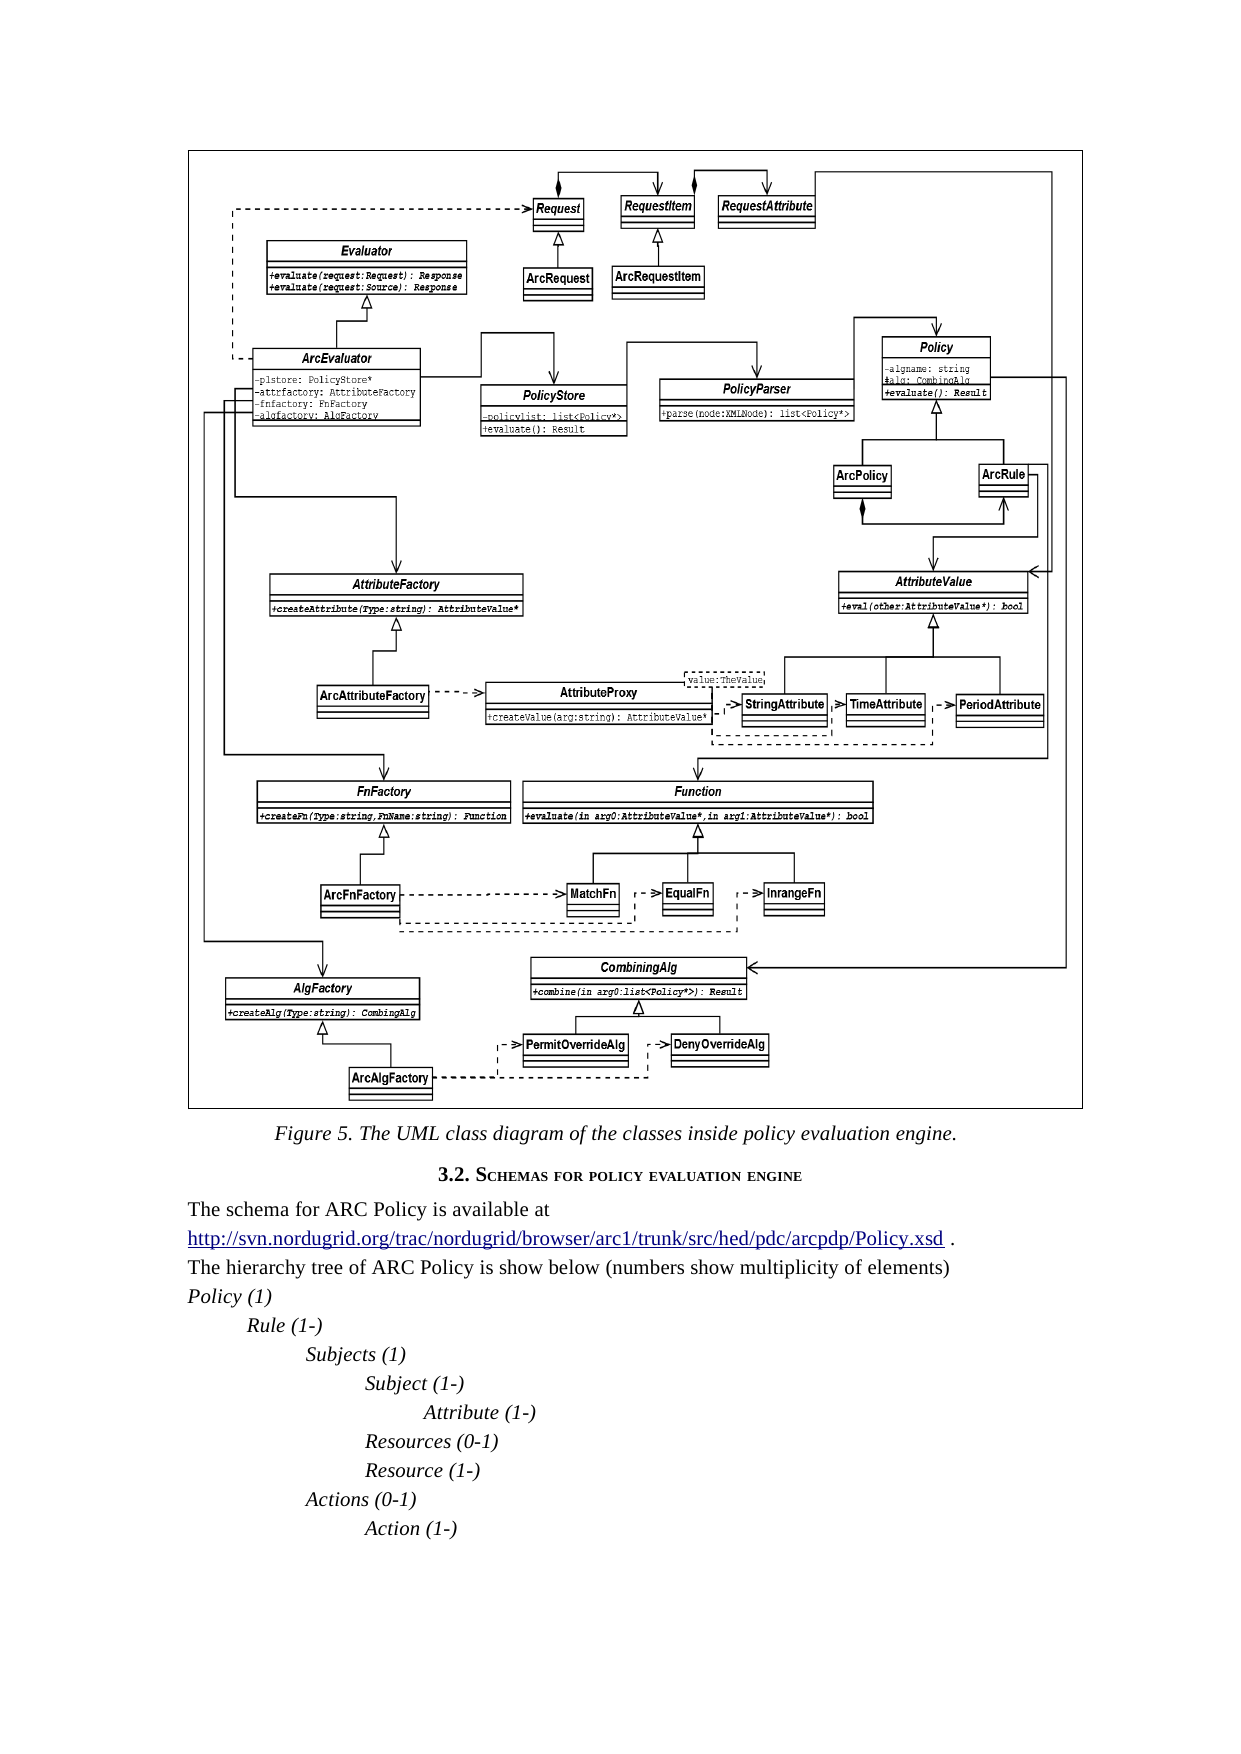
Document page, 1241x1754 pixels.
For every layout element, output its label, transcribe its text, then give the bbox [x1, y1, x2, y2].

list The schema for ARC Policy is available at [187, 1198, 1053, 1221]
list Resources (0-1) [187, 1429, 1053, 1453]
list Rule (1-) [187, 1314, 1053, 1337]
list Resource (1-) [187, 1458, 1053, 1482]
list Actions (0-1) [187, 1487, 1053, 1511]
picture [203, 158, 1068, 1101]
list http://svn.nordugrid.org/trac/nordugrid/browser/arc1/trunk/src/hed/pdc/arcpdp/Policy.xsd . [187, 1227, 1053, 1250]
list Action (1-) [187, 1516, 1053, 1539]
subtitle Schemas for policy evaluation engine [187, 1163, 1053, 1186]
list Subjects (1) [187, 1343, 1053, 1366]
list Policy (1) [187, 1285, 1053, 1308]
list Subject (1-) [187, 1372, 1053, 1395]
list The hierarchy tree of ARC Policy is show below (numbers show multiplicity of elements) [187, 1256, 1053, 1279]
text Figure 5. The UML class diagram of the classes inside policy evaluation engine. [187, 1122, 1053, 1145]
list Attribute (1-) [187, 1401, 1053, 1424]
